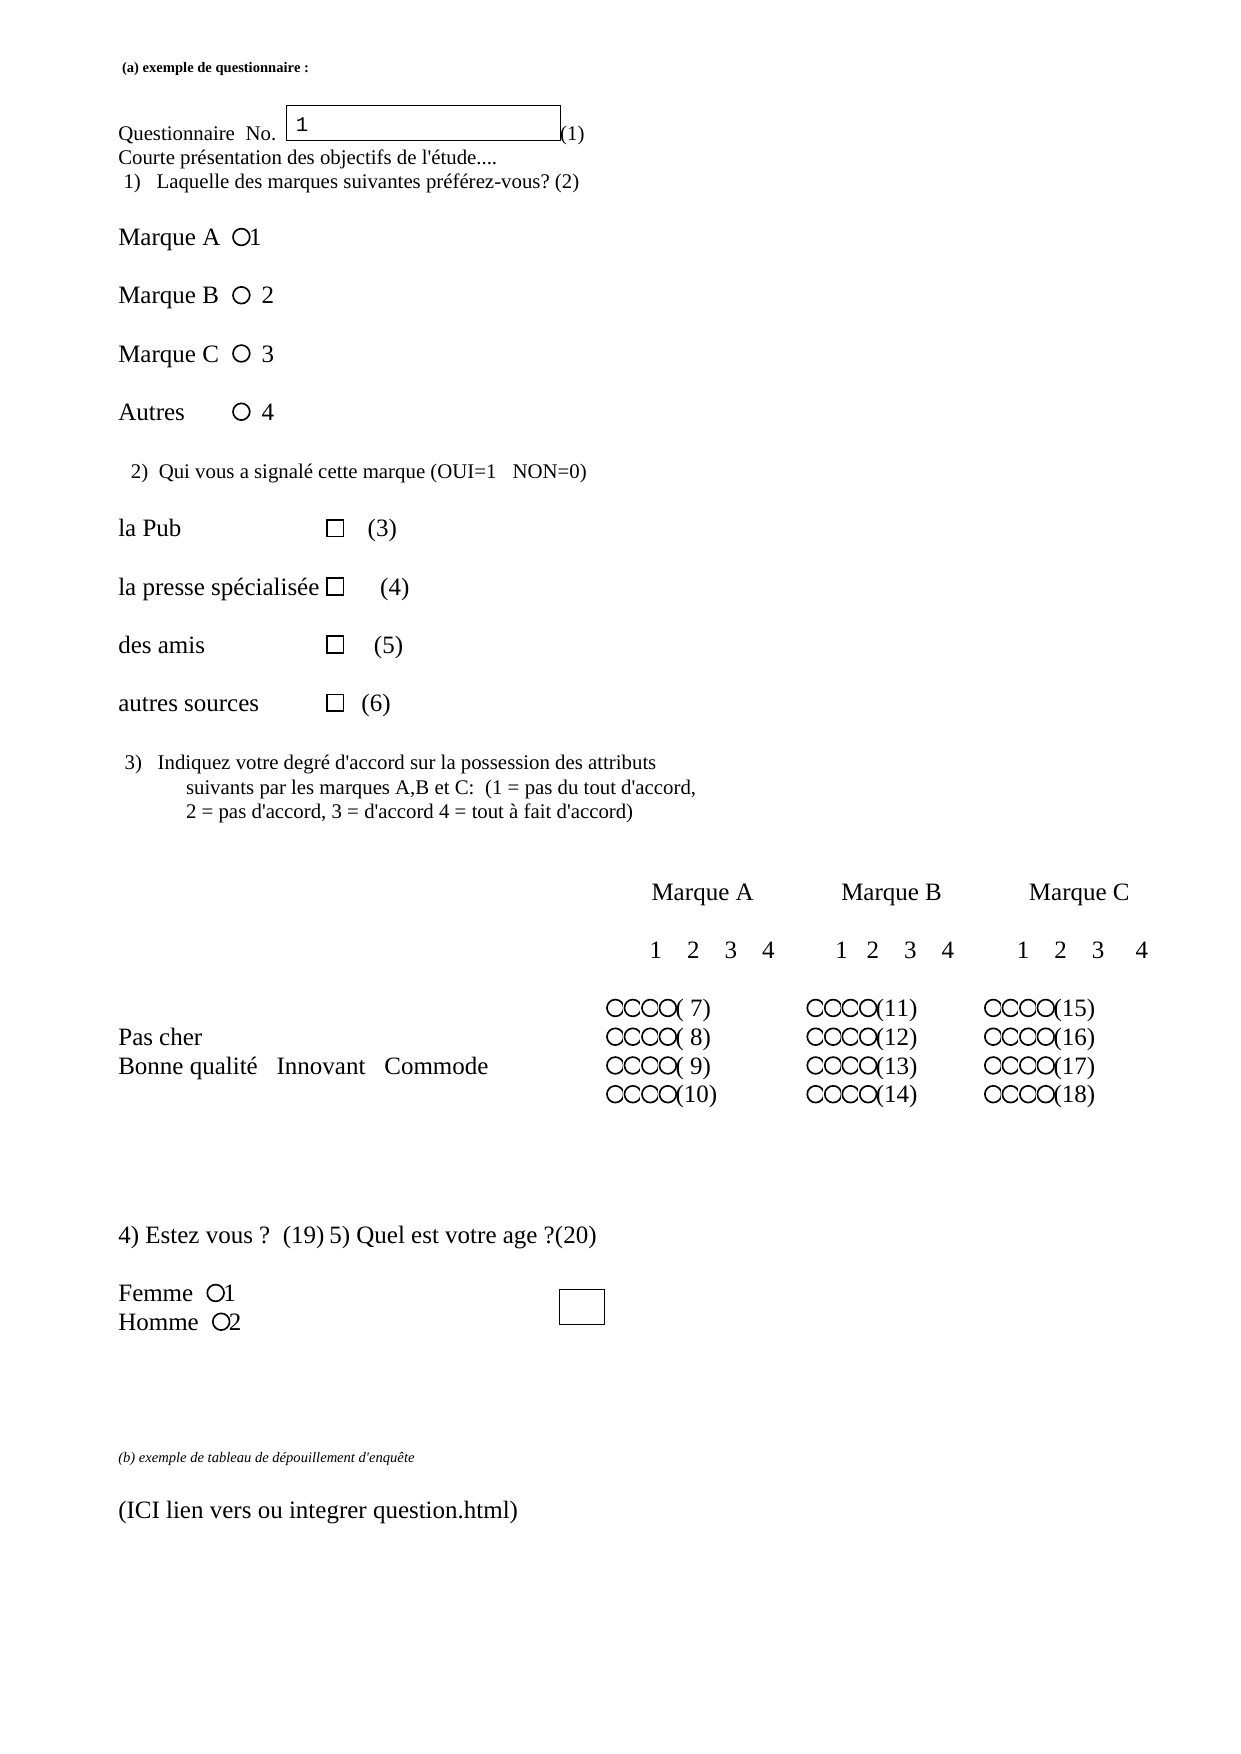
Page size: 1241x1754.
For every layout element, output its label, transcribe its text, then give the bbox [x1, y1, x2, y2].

table_cell 2 [231, 281, 280, 339]
table_cell Marque B [118, 281, 231, 339]
table_cell Pas cher Bonne qualité Innovant Commode [118, 993, 605, 1138]
table_cell (15) (16) (17) (18) [983, 993, 1181, 1138]
table_cell (6) [325, 688, 418, 746]
table_header Marque B 1 2 3 4 [806, 877, 983, 993]
table_cell Femme 1 Homme 2 [118, 1278, 329, 1365]
text Questionnaire No. (1) Courte présentation des objectifs de l'étude.... 1) Laquelle des marques suivantes préférez-vous? (2) [118, 105, 1181, 193]
table_header 1 [231, 223, 280, 281]
table_header Marque C 1 2 3 4 [983, 877, 1181, 993]
subtitle (a) exemple de questionnaire : [118, 59, 1181, 76]
text 3) Indiquez votre degré d'accord sur la possession des attributs suivants par les marques A,B et C: (1 = pas du tout d'accord, 2 = pas d'accord, 3 = d'accord 4 = tout à fait d'accord) [118, 746, 1181, 847]
table_cell Marque C [118, 339, 231, 397]
table_cell 4 [231, 397, 280, 455]
table_cell la presse spécialisée [118, 572, 325, 630]
table_cell (11) (12) (13) (14) [806, 993, 983, 1138]
table_cell (4) [325, 572, 418, 630]
table_cell des amis [118, 630, 325, 688]
table_header (3) [325, 514, 418, 572]
table_header la Pub [118, 514, 325, 572]
table_cell Autres [118, 397, 231, 455]
table_cell ( 7) ( 8) ( 9) (10) [605, 993, 806, 1138]
subtitle (b) exemple de tableau de dépouillement d'enquête [118, 1448, 1181, 1465]
table_cell (5) [325, 630, 418, 688]
table_cell autres sources [118, 688, 325, 746]
text 2) Qui vous a signalé cette marque (OUI=1 NON=0) [118, 455, 1181, 484]
text (ICI lien vers ou integrer question.html) [118, 1495, 1181, 1523]
table_header Marque A [118, 223, 231, 281]
table_header 4) Estez vous ? (19) [118, 1220, 329, 1278]
table_cell 3 [231, 339, 280, 397]
table_header [118, 877, 605, 993]
table_header 5) Quel est votre age ?(20) [329, 1220, 604, 1278]
table_header Marque A 1 2 3 4 [605, 877, 806, 993]
table_cell [329, 1278, 604, 1365]
